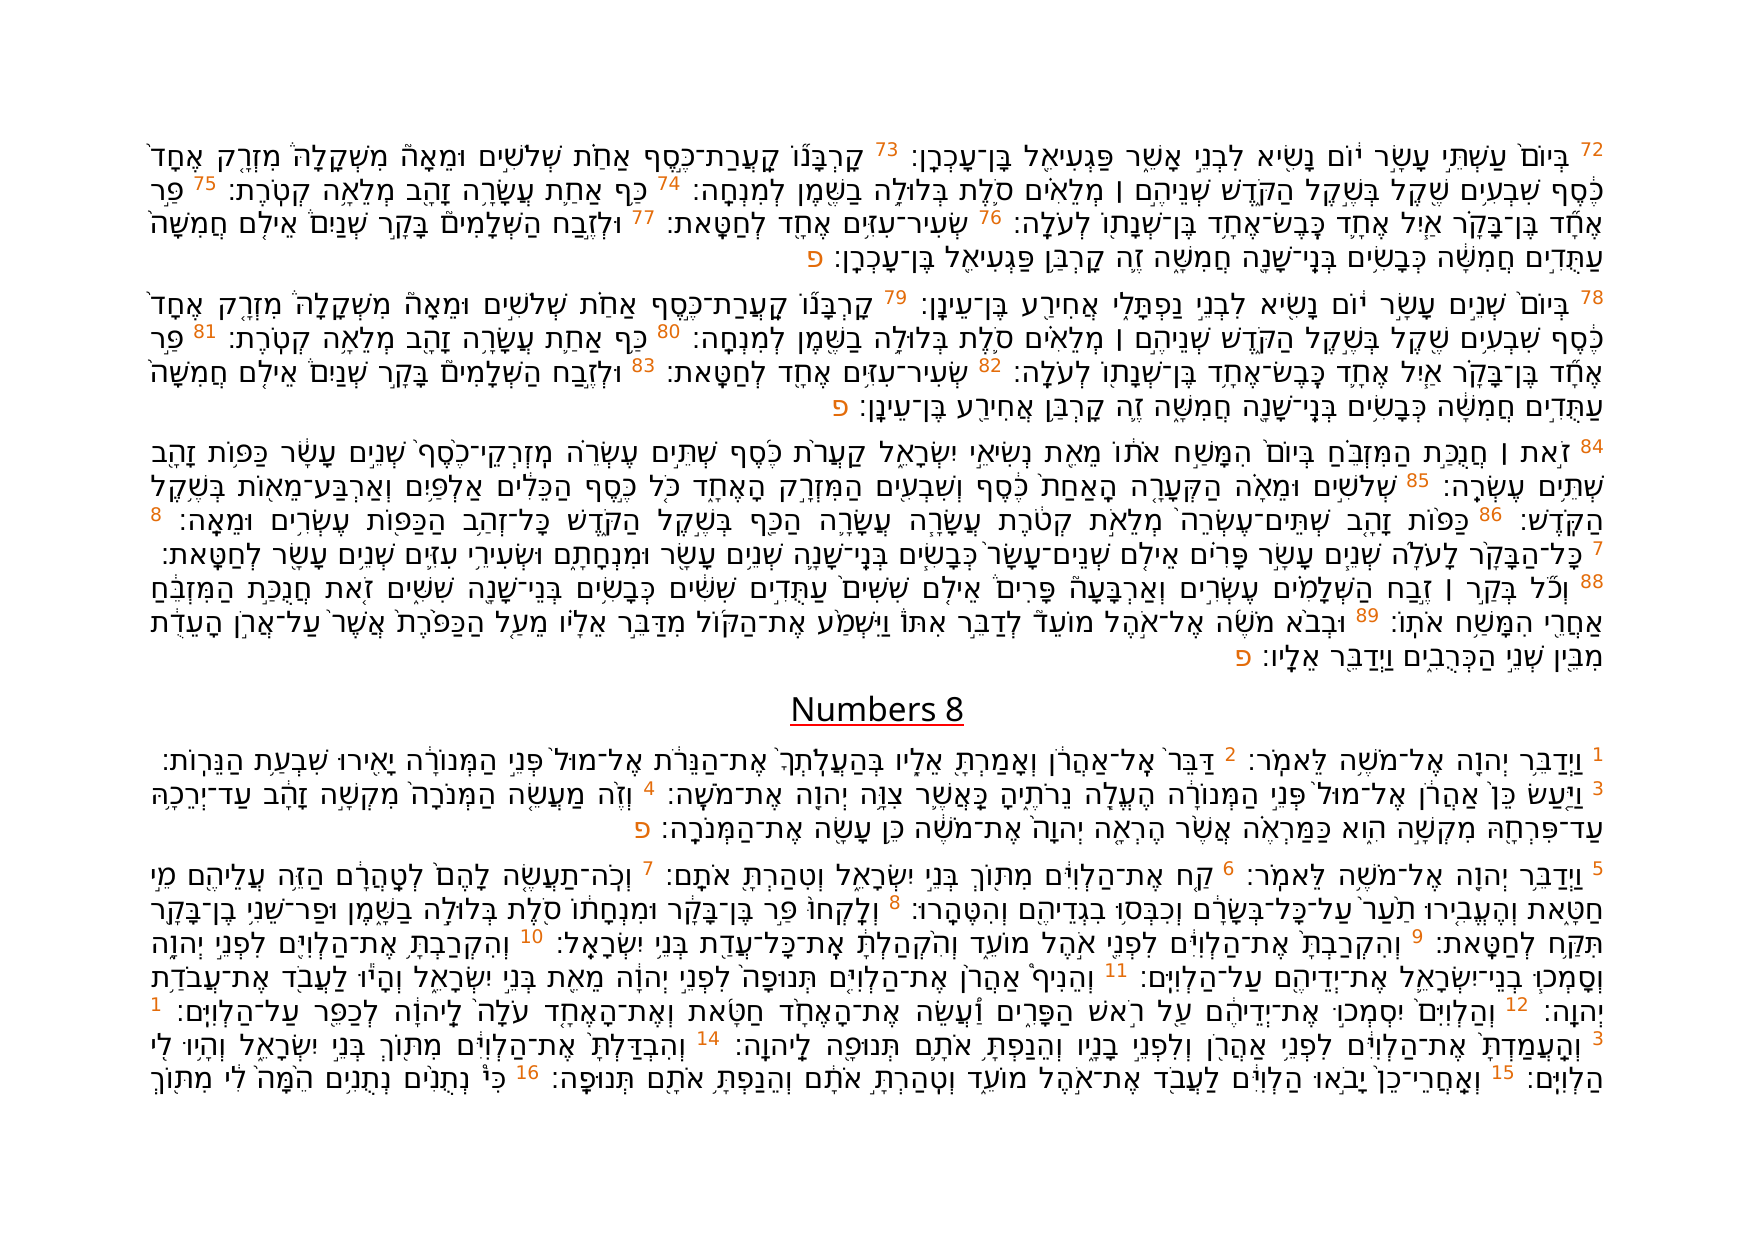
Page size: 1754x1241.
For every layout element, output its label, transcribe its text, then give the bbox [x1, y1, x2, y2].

text 78 בְּיוֹם֙ שְׁנֵ֣ים עָשָׂ֣ר י֔וֹם נָשִׂ֖יא לִבְנֵ֣י נַפְתָּלִ֑י אֲחִירַ֖ע בֶּן־עֵינָֽן׃ ‬‬‬79 קָרְבָּנ֞וֹ קֽ͏ַעֲרַת־כֶּ֣סֶף אַחַ֗ת שְׁלֹשִׁ֣ים וּמֵאָה֮ מִשְׁקָלָהּ֒ מִזְרָ֤ק אֶחָד֙ כֶּ֔סֶף שִׁבְעִ֥ים שֶׁ֖קֶל בְּשֶׁ֣קֶל הַקֹּ֑דֶשׁ שְׁנֵיהֶ֣ם ׀ מְלֵאִ֗ים סֹ֛לֶת בְּלוּלָ֥ה בַשֶּׁ֖מֶן לְמִנְחָֽה׃ ‬‬‬80 כַּ֥ף אַחַ֛ת עֲשָׂרָ֥ה זָהָ֖ב מְלֵאָ֥ה קְטֹֽרֶת׃ ‬‬‬81 פַּ֣ר אֶחָ֞ד בֶּן־בָּקָ֗ר אַ֧יִל אֶחָ֛ד כֶּֽבֶשׂ־אֶחָ֥ד בֶּן־שְׁנָת֖וֹ לְעֹלָֽה׃ ‬‬‬82 שְׂעִיר־עִזִּ֥ים אֶחָ֖ד לְחַטָּֽאת׃ ‬‬‬83 וּלְזֶ֣בַח הַשְּׁלָמִים֮ בָּקָ֣ר שְׁנַיִם֒ אֵילִ֤ם חֲמִשָּׁה֙ עַתֻּדִ֣ים חֲמִשָּׁ֔ה כְּבָשִׂ֥ים בְּנֵֽי־שָׁנָ֖ה חֲמִשָּׁ֑ה זֶ֛ה קָרְבַּ֥ן אֲחִירַ֖ע בֶּן־עֵינָֽן׃ פ ‬‬‬‬‬‬‬‬‬ [150, 287, 1604, 423]
text 72 בְּיוֹם֙ עַשְׁתֵּ֣י עָשָׂ֣ר י֔וֹם נָשִׂ֖יא לִבְנֵ֣י אָשֵׁ֑ר פַּגְעִיאֵ֖ל בָּן־עָכְרָֽן׃ ‬‬‬‬73 קָרְבָּנ֞וֹ קַֽעֲרַת־כֶּ֣סֶף אַחַ֗ת שְׁלֹשִׁ֣ים וּמֵאָה֮ מִשְׁקָלָהּ֒ מִזְרָ֤ק אֶחָד֙ כֶּ֔סֶף שִׁבְעִ֥ים שֶׁ֖קֶל בְּשֶׁ֣קֶל הַקֹּ֑דֶשׁ שְׁנֵיהֶ֣ם ׀ מְלֵאִ֗ים סֹ֛לֶת בְּלוּלָ֥ה בַשֶּׁ֖מֶן לְמִנְחָֽה׃ ‬‬‬74 כַּ֥ף אַחַ֛ת עֲשָׂרָ֥ה זָהָ֖ב מְלֵאָ֥ה קְטֹֽרֶת׃ ‬‬‬75 פַּ֣ר אֶחָ֞ד בֶּן־בָּקָ֗ר אַ֧יִל אֶחָ֛ד כֶּֽבֶשׂ־אֶחָ֥ד בֶּן־שְׁנָת֖וֹ לְעֹלָֽה׃ ‬‬‬76 שְׂעִיר־עִזִּ֥ים אֶחָ֖ד לְחַטָּֽאת׃ ‬‬‬77 וּלְזֶ֣בַח הַשְּׁלָמִים֮ בָּקָ֣ר שְׁנַיִם֒ אֵילִ֤ם חֲמִשָּׁה֙ עַתֻּדִ֣ים חֲמִשָּׁ֔ה כְּבָשִׂ֥ים בְּנֵֽי־שָׁנָ֖ה חֲמִשָּׁ֑ה זֶ֛ה קָרְבַּ֥ן פַּגְעִיאֵ֖ל בֶּן־עָכְרָֽן׃ פ ‬‬‬‬‬‬‬‬‬ [150, 139, 1604, 275]
text 5 וַיְדַבֵּ֥ר יְהוָ֖ה אֶל־מֹשֶׁ֥ה לֵּאמֹֽר׃ ‬‬‬6 קַ֚ח אֶת־הַלְוִיִּ֔ם מִתּ֖וֹךְ בְּנֵ֣י יִשְׂרָאֵ֑ל וְטִהַרְתָּ֖ אֹתָֽם׃ ‬‬‬7 וְכֹֽה־תַעֲשֶׂ֤ה לָהֶם֙ לְטֽ͏ַהֲרָ֔ם הַזֵּ֥ה עֲלֵיהֶ֖ם מֵ֣י חַטָּ֑את וְהֶעֱבִ֤ירוּ תַ֙עַר֙ עַל־כָּל־בְּשָׂרָ֔ם וְכִבְּס֥וּ בִגְדֵיהֶ֖ם וְהִטֶּהָֽרוּ׃ ‬‬‬8 וְלָֽקְחוּ֙ פַּ֣ר בֶּן־בָּקָ֔ר וּמִנְחָת֔וֹ סֹ֖לֶת בְּלוּלָ֣ה בַשָּׁ֑מֶן וּפַר־שֵׁנִ֥י בֶן־בָּקָ֖ר תִּקַּ֥ח לְחַטָּֽאת׃ ‬‬‬9 וְהִקְרַבְתָּ֙ אֶת־הַלְוִיִּ֔ם לִפְנֵ֖י אֹ֣הֶל מוֹעֵ֑ד וְהִ֨קְהַלְתָּ֔ אֶֽת־כָּל־עֲדַ֖ת בְּנֵ֥י יִשְׂרָאֵֽל׃ ‬‬‬10 וְהִקְרַבְתָּ֥ אֶת־הַלְוִיִּ֖ם לִפְנֵ֣י יְהוָ֑ה וְסָמְכ֧וּ בְנֵי־יִשְׂרָאֵ֛ל אֶת־יְדֵיהֶ֖ם עַל־הַלְוִיִּֽם׃ ‬‬‬11 וְהֵנִיף֩ אַהֲרֹ֨ן אֶת־הַלְוִיִּ֤ם תְּנוּפָה֙ לִפְנֵ֣י יְהוָ֔ה מֵאֵ֖ת בְּנֵ֣י יִשְׂרָאֵ֑ל וְהָי֕וּ לַעֲבֹ֖ד אֶת־עֲבֹדַ֥ת יְהוָֽה׃ ‬‬‬12 וְהַלְוִיִּם֙ יִסְמְכ֣וּ אֶת־יְדֵיהֶ֔ם עַ֖ל רֹ֣אשׁ הַפָּרִ֑ים וַ֠עֲשֵׂה אֶת־הָאֶחָ֨ד חַטָּ֜את וְאֶת־הָאֶחָ֤ד עֹלָה֙ לַֽיהוָ֔ה לְכַפֵּ֖ר עַל־הַלְוִיִּֽם׃ ‬‬‬13 וְהַֽעֲמַדְתָּ֙ אֶת־הַלְוִיִּ֔ם לִפְנֵ֥י אַהֲרֹ֖ן וְלִפְנֵ֣י בָנָ֑יו וְהֵנַפְתָּ֥ אֹתָ֛ם תְּנוּפָ֖ה לַֽיהוָֽה׃ ‬‬‬14 וְהִבְדַּלְתָּ֙ אֶת־הַלְוִיִּ֔ם מִתּ֖וֹךְ בְּנֵ֣י יִשְׂרָאֵ֑ל וְהָ֥יוּ לִ֖י הַלְוִיִּֽם׃ ‬‬‬15 וְאַֽחֲרֵי־כֵן֙ יָבֹ֣אוּ הַלְוִיִּ֔ם לַעֲבֹ֖ד אֶת־אֹ֣הֶל מוֹעֵ֑ד וְטִֽהַרְתָּ֣ אֹתָ֔ם וְהֵנַפְתָּ֥ אֹתָ֖ם תְּנוּפָֽה׃ ‬‬‬16 כִּי֩ נְתֻנִ֨ים נְתֻנִ֥ים הֵ֙מָּה֙ לִ֔י מִתּ֖וֹךְ בְּנֵ֣י יִשְׂרָאֵ֑ל תַּחַת֩ פִּטְרַ֨ת כָּל־רֶ֜חֶם בְּכ֥וֹר כֹּל֙ מִבְּנֵ֣י יִשְׂרָאֵ֔ל לָקַ֥חְתִּי אֹתָ֖ם לִֽי׃ ‬‬‬17 כִּ֣י לִ֤י כָל־בְּכוֹר֙ בִּבְנֵ֣י יִשְׂרָאֵ֔ל בָּאָדָ֖ם וּבַבְּהֵמָ֑ה בְּי֗וֹם הַכֹּתִ֤י כָל־בְּכוֹר֙ בְּאֶ֣רֶץ מִצְרַ֔יִם הִקְדַּ֥שְׁתִּי אֹתָ֖ם לִֽי׃ ‬‬‬18 וָאֶקַּח֙ אֶת־הַלְוִיִּ֔ם תַּ֥חַת כָּל־בְּכ֖וֹר בִּבְנֵ֥י יִשְׂרָאֵֽל׃ ‬‬‬19 וָאֶתְּנָ֨ה אֶת־הַלְוִיִּ֜ם נְתֻנִ֣ים ׀ לְאַהֲרֹ֣ן וּלְבָנָ֗יו מִתּוֹךְ֮ בְּנֵ֣י יִשְׂרָאֵל֒ לַעֲבֹ֞ד אֶת־עֲבֹדַ֤ת בְּנֵֽי־יִשְׂרָאֵל֙ בְּאֹ֣הֶל מוֹעֵ֔ד וּלְכַפֵּ֖ר עַל־בְּנֵ֣י יִשְׂרָאֵ֑ל וְלֹ֨א יִהְיֶ֜ה בִּבְנֵ֤י יִשְׂרָאֵל֙ נֶ֔גֶף בְּגֶ֥שֶׁת בְּנֵֽי־יִשְׂרָאֵ֖ל אֶל־הַקֹּֽדֶשׁ׃ ‬‬‬20 וַיַּ֨עַשׂ מֹשֶׁ֧ה וְאַהֲרֹ֛ן וְכָל־עֲדַ֥ת בְּנֵי־יִשְׂרָאֵ֖ל לַלְוִיִּ֑ם כְּ֠כֹל אֲשֶׁר־צִוָּ֨ה יְהוָ֤ה אֶת־מֹשֶׁה֙ לַלְוִיִּ֔ם כֵּן־עָשׂ֥וּ לָהֶ֖ם בְּנֵ֥י יִשְׂרָאֵֽל׃ ‬‬‬21 וַיִּֽתְחַטְּא֣וּ הַלְוִיִּ֗ם וַֽיְכַבְּסוּ֙ בִּגְדֵיהֶ֔ם וַיָּ֨נֶף אַהֲרֹ֥ן אֹתָ֛ם תְּנוּפָ֖ה לִפְנֵ֣י יְהוָ֑ה וַיְכַפֵּ֧ר עֲלֵיהֶ֛ם אַהֲרֹ֖ן לְטַהֲרָֽם׃ ‬‬‬22 וְאַחֲרֵי־כֵ֞ן בָּ֣אוּ הַלְוִיִּ֗ם לַעֲבֹ֤ד אֶת־עֲבֹֽדָתָם֙ בְּאֹ֣הֶל מוֹעֵ֔ד לִפְנֵ֥י אַהֲרֹ֖ן וְלִפְנֵ֣י בָנָ֑יו כַּאֲשֶׁר֩ צִוָּ֨ה יְהוָ֤ה אֶת־מֹשֶׁה֙ עַל־הַלְוִיִּ֔ם כֵּ֖ן עָשׂ֥וּ לָהֶֽם׃ ס ‬‬‬23 וַיְדַבֵּ֥ר יְהוָ֖ה אֶל־מֹשֶׁ֥ה לֵּאמֹֽר׃ ‬‬‬24 זֹ֖את אֲשֶׁ֣ר לַלְוִיִּ֑ם מִבֶּן֩ חָמֵ֨שׁ וְעֶשְׂרִ֤ים שָׁנָה֙ וָמַ֔עְלָה יָבוֹא֙ לִצְבֹ֣א צָבָ֔א בַּעֲבֹדַ֖ת אֹ֥הֶל מוֹעֵֽד׃ ‬‬‬25 וּמִבֶּן֙ חֲמִשִּׁ֣ים שָׁנָ֔ה יָשׁ֖וּב מִצְּבָ֣א הָעֲבֹדָ֑ה וְלֹ֥א יַעֲבֹ֖ד עֽוֹד׃ ‬‬‬26 וְשֵׁרֵ֨ת אֶת־אֶחָ֜יו בְּאֹ֤הֶל מוֹעֵד֙ לִשְׁמֹ֣ר מִשְׁמֶ֔רֶת וַעֲבֹדָ֖ה לֹ֣א יַעֲבֹ֑ד כָּ֛כָה תַּעֲשֶׂ֥ה לַלְוִיִּ֖ם בְּמִשְׁמְרֹתָֽם׃ פ ‬‬‬‬‬‬‬‬‬‬‬‬‬‬‬‬‬‬‬‬‬‬‬‬‬ [150, 858, 1604, 1096]
text 84 זֹ֣את ׀ חֲנֻכַּ֣ת הַמִּזְבֵּ֗חַ בְּיוֹם֙ הִמָּשַׁ֣ח אֹת֔וֹ מֵאֵ֖ת נְשִׂיאֵ֣י יִשְׂרָאֵ֑ל קַעֲרֹ֨ת כֶּ֜סֶף שְׁתֵּ֣ים עֶשְׂרֵ֗ה מִֽזְרְקֵי־כֶ֙סֶף֙ שְׁנֵ֣ים עָשָׂ֔ר כַּפּ֥וֹת זָהָ֖ב שְׁתֵּ֥ים עֶשְׂרֵֽה׃ ‬‬‬85 שְׁלֹשִׁ֣ים וּמֵאָ֗ה הַקְּעָרָ֤ה הָֽאַחַת֙ כֶּ֔סֶף וְשִׁבְעִ֖ים הַמִּזְרָ֣ק הָאֶחָ֑ד כֹּ֚ל כֶּ֣סֶף הַכֵּלִ֔ים אַלְפַּ֥יִם וְאַרְבַּע־מֵא֖וֹת בְּשֶׁ֥קֶל הַקֹּֽדֶשׁ׃ ‬‬‬86 כַּפּ֨וֹת זָהָ֤ב שְׁתֵּים־עֶשְׂרֵה֙ מְלֵאֹ֣ת קְטֹ֔רֶת עֲשָׂרָ֧ה עֲשָׂרָ֛ה הַכַּ֖ף בְּשֶׁ֣קֶל הַקֹּ֑דֶשׁ כָּל־זְהַ֥ב הַכַּפּ֖וֹת עֶשְׂרִ֥ים וּמֵאָֽה׃ ‬‬‬87 כָּל־הַבָּקָ֨ר לָעֹלָ֜ה שְׁנֵ֧ים עָשָׂ֣ר פָּרִ֗ים אֵילִ֤ם שְׁנֵים־עָשָׂר֙ כְּבָשִׂ֧ים בְּנֵֽי־שָׁנָ֛ה שְׁנֵ֥ים עָשָׂ֖ר וּמִנְחָתָ֑ם וּשְׂעִירֵ֥י עִזִּ֛ים שְׁנֵ֥ים עָשָׂ֖ר לְחַטָּֽאת׃ ‬‬‬88 וְכֹ֞ל בְּקַ֣ר ׀ זֶ֣בַח הַשְּׁלָמִ֗ים עֶשְׂרִ֣ים וְאַרְבָּעָה֮ פָּרִים֒ אֵילִ֤ם שִׁשִּׁים֙ עַתֻּדִ֣ים שִׁשִּׁ֔ים כְּבָשִׂ֥ים בְּנֵי־שָׁנָ֖ה שִׁשִּׁ֑ים זֹ֚את חֲנֻכַּ֣ת הַמִּזְבֵּ֔חַ אַחֲרֵ֖י הִמָּשַׁ֥ח אֹתֽוֹ׃ ‬‬‬89 וּבְבֹ֨א מֹשֶׁ֜ה אֶל־אֹ֣הֶל מוֹעֵד֮ לְדַבֵּ֣ר אִתּוֹ֒ וַיִּשְׁמַ֨ע אֶת־הַקּ֜וֹל מִדַּבֵּ֣ר אֵלָ֗יו מֵעַ֤ל הַכַּפֹּ֙רֶת֙ אֲשֶׁר֙ עַל־אֲרֹ֣ן הָעֵדֻ֔ת מִבֵּ֖ין שְׁנֵ֣י הַכְּרֻבִ֑ים וַיְדַבֵּ֖ר אֵלָֽיו׃ פ ‬‬‬‬‬‬‬‬‬ [150, 436, 1604, 673]
text Numbers 8 [150, 686, 1604, 731]
text 1 וַיְדַבֵּ֥ר יְהוָ֖ה אֶל־מֹשֶׁ֥ה לֵּאמֹֽר׃ 2 דַּבֵּר֙ אֶֽל־אַהֲרֹ֔ן וְאָמַרְתָּ֖ אֵלָ֑יו בְּהַעֲלֹֽתְךָ֙ אֶת־הַנֵּרֹ֔ת אֶל־מוּל֙ פְּנֵ֣י הַמְּנוֹרָ֔ה יָאִ֖ירוּ שִׁבְעַ֥ת הַנֵּרֽוֹת׃ ‬‬‬3 וַיַּ֤עַשׂ כֵּן֙ אַהֲרֹ֔ן אֶל־מוּל֙ פְּנֵ֣י הַמְּנוֹרָ֔ה הֶעֱלָ֖ה נֵרֹתֶ֑יהָ כּֽ͏ַאֲשֶׁ֛ר צִוָּ֥ה יְהוָ֖ה אֶת־מֹשֶֽׁה׃ ‬‬‬4 וְזֶ֨ה מַעֲשֵׂ֤ה הַמְּנֹרָה֙ מִקְשָׁ֣ה זָהָ֔ב עַד־יְרֵכָ֥הּ עַד־פִּרְחָ֖הּ מִקְשָׁ֣ה הִ֑וא כַּמַּרְאֶ֗ה אֲשֶׁ֨ר הֶרְאָ֤ה יְהוָה֙ אֶת־מֹשֶׁ֔ה כֵּ֥ן עָשָׂ֖ה אֶת־הַמְּנֹרָֽה׃ פ ‬‬‬‬‬‬ [150, 744, 1604, 846]
